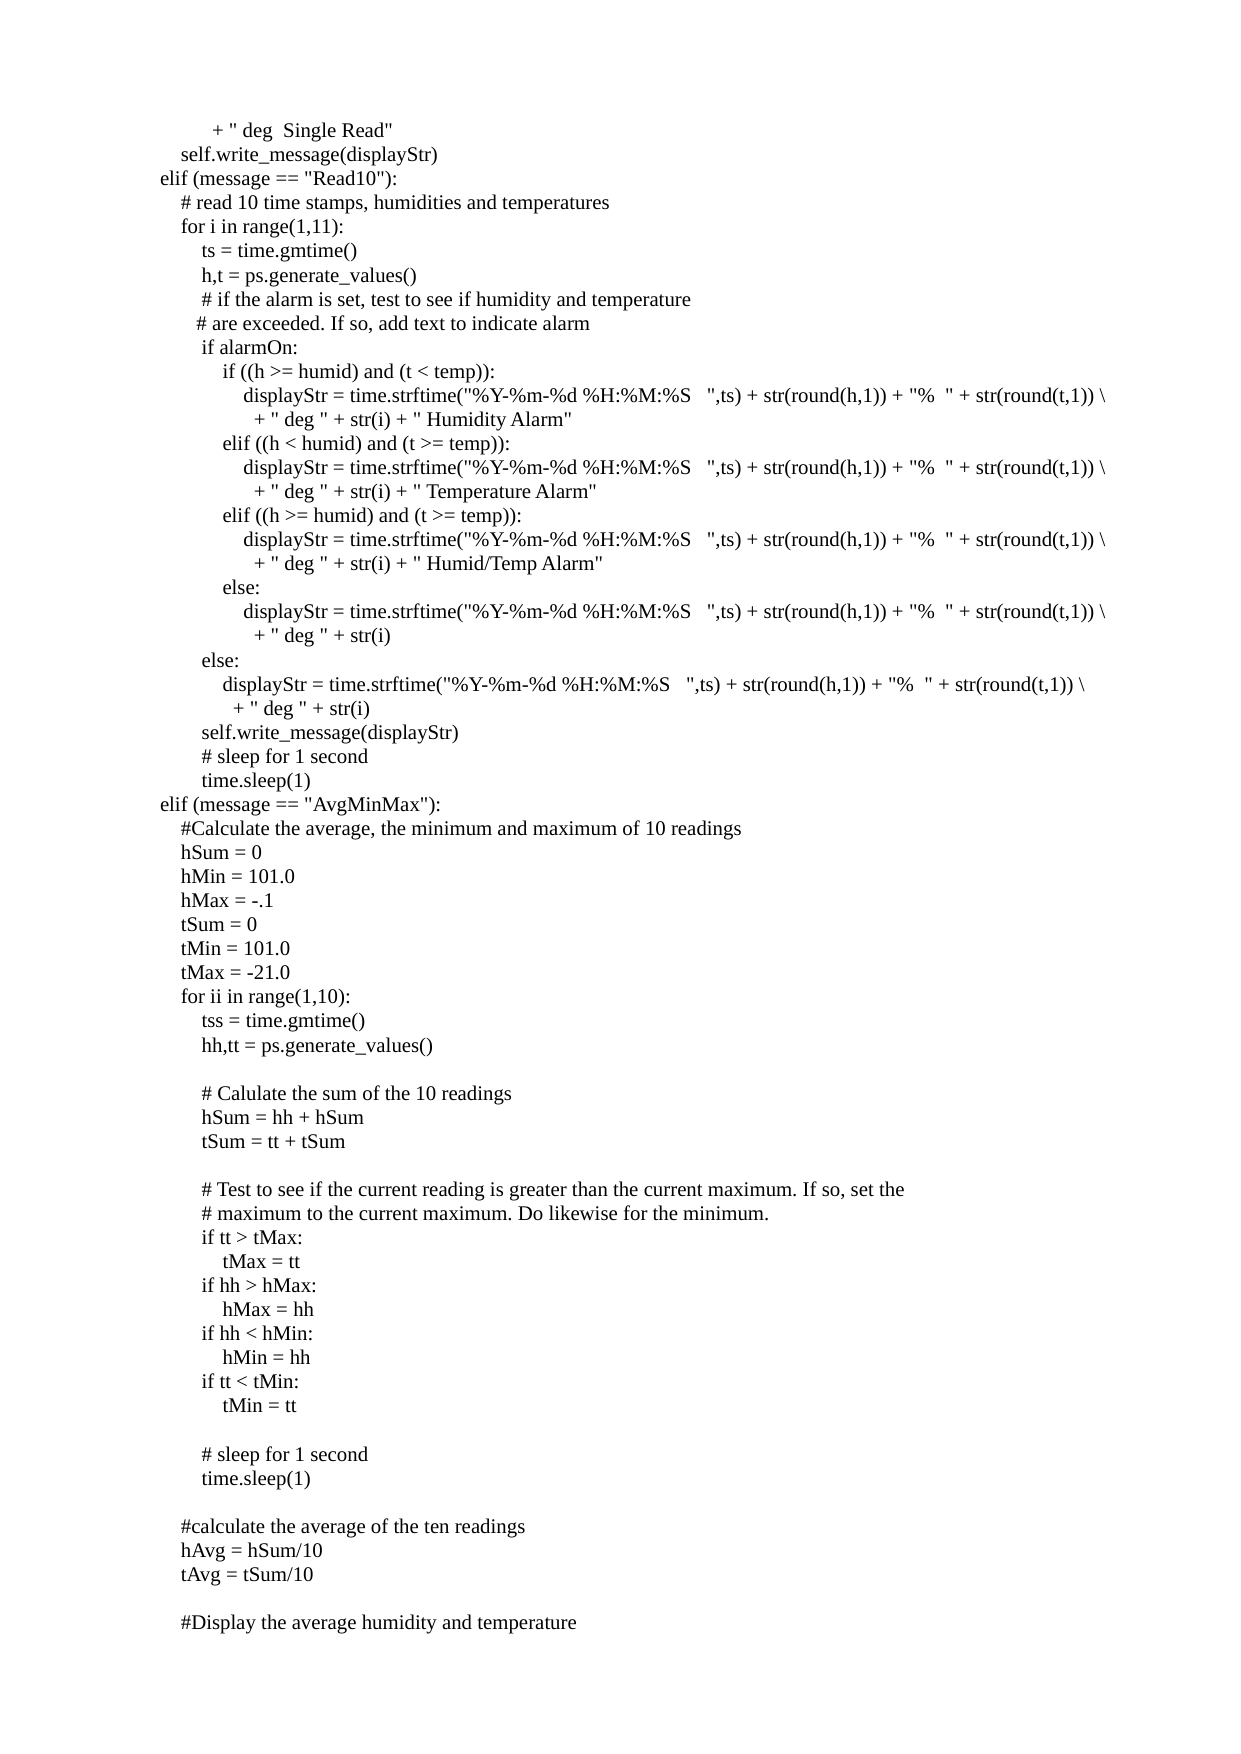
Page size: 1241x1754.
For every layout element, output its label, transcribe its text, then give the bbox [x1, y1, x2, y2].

text self.write_message(displayStr) [118, 720, 1122, 744]
text + " deg " + str(i) + " Temperature Alarm" [118, 479, 1122, 503]
text hSum = 0 [118, 840, 1122, 864]
text displayStr = time.strftime("%Y-%m-%d %H:%M:%S ",ts) + str(round(h,1)) + "% " + str(round(t,1)) \ [118, 672, 1122, 696]
text h,t = ps.generate_values() [118, 262, 1122, 287]
text hMin = hh [118, 1345, 1122, 1369]
text if alarmOn: [118, 335, 1122, 359]
text if hh > hMax: [118, 1273, 1122, 1297]
text # Calulate the sum of the 10 readings [118, 1081, 1122, 1105]
text time.sleep(1) [118, 1466, 1122, 1490]
text displayStr = time.strftime("%Y-%m-%d %H:%M:%S ",ts) + str(round(h,1)) + "% " + str(round(t,1)) \ [118, 383, 1122, 407]
text time.sleep(1) [118, 768, 1122, 792]
text elif (message == "AvgMinMax"): [118, 792, 1122, 816]
text tMin = tt [118, 1393, 1122, 1417]
text if hh < hMin: [118, 1321, 1122, 1345]
text tss = time.gmtime() [118, 1008, 1122, 1032]
text # are exceeded. If so, add text to indicate alarm [118, 311, 1122, 335]
text # sleep for 1 second [118, 744, 1122, 768]
text tAvg = tSum/10 [118, 1562, 1122, 1586]
text displayStr = time.strftime("%Y-%m-%d %H:%M:%S ",ts) + str(round(h,1)) + "% " + str(round(t,1)) \ [118, 527, 1122, 551]
text elif ((h >= humid) and (t >= temp)): [118, 503, 1122, 527]
text hAvg = hSum/10 [118, 1538, 1122, 1562]
text hMax = hh [118, 1297, 1122, 1321]
text ts = time.gmtime() [118, 238, 1122, 262]
text elif ((h < humid) and (t >= temp)): [118, 431, 1122, 455]
text tSum = tt + tSum [118, 1129, 1122, 1153]
text # sleep for 1 second [118, 1442, 1122, 1466]
text + " deg " + str(i) + " Humidity Alarm" [118, 407, 1122, 431]
text hSum = hh + hSum [118, 1105, 1122, 1129]
text #calculate the average of the ten readings [118, 1514, 1122, 1538]
text hMin = 101.0 [118, 864, 1122, 888]
text else: [118, 647, 1122, 672]
text for ii in range(1,10): [118, 984, 1122, 1008]
text hh,tt = ps.generate_values() [118, 1032, 1122, 1057]
text #Calculate the average, the minimum and maximum of 10 readings [118, 816, 1122, 840]
text + " deg Single Read" [118, 118, 1122, 142]
text # read 10 time stamps, humidities and temperatures [118, 190, 1122, 214]
text + " deg " + str(i) [118, 623, 1122, 647]
text tMax = -21.0 [118, 960, 1122, 984]
text self.write_message(displayStr) [118, 142, 1122, 166]
text if tt > tMax: [118, 1225, 1122, 1249]
text displayStr = time.strftime("%Y-%m-%d %H:%M:%S ",ts) + str(round(h,1)) + "% " + str(round(t,1)) \ [118, 455, 1122, 479]
text else: [118, 575, 1122, 599]
text hMax = -.1 [118, 888, 1122, 912]
text tSum = 0 [118, 912, 1122, 936]
text tMax = tt [118, 1249, 1122, 1273]
text if tt < tMin: [118, 1369, 1122, 1393]
text #Display the average humidity and temperature [118, 1610, 1122, 1634]
text # Test to see if the current reading is greater than the current maximum. If so, set the [118, 1177, 1122, 1201]
text if ((h >= humid) and (t < temp)): [118, 359, 1122, 383]
text for i in range(1,11): [118, 214, 1122, 238]
text # maximum to the current maximum. Do likewise for the minimum. [118, 1201, 1122, 1225]
text elif (message == "Read10"): [118, 166, 1122, 190]
text tMin = 101.0 [118, 936, 1122, 960]
text + " deg " + str(i) [118, 696, 1122, 720]
text displayStr = time.strftime("%Y-%m-%d %H:%M:%S ",ts) + str(round(h,1)) + "% " + str(round(t,1)) \ [118, 599, 1122, 623]
text # if the alarm is set, test to see if humidity and temperature [118, 287, 1122, 311]
text + " deg " + str(i) + " Humid/Temp Alarm" [118, 551, 1122, 575]
